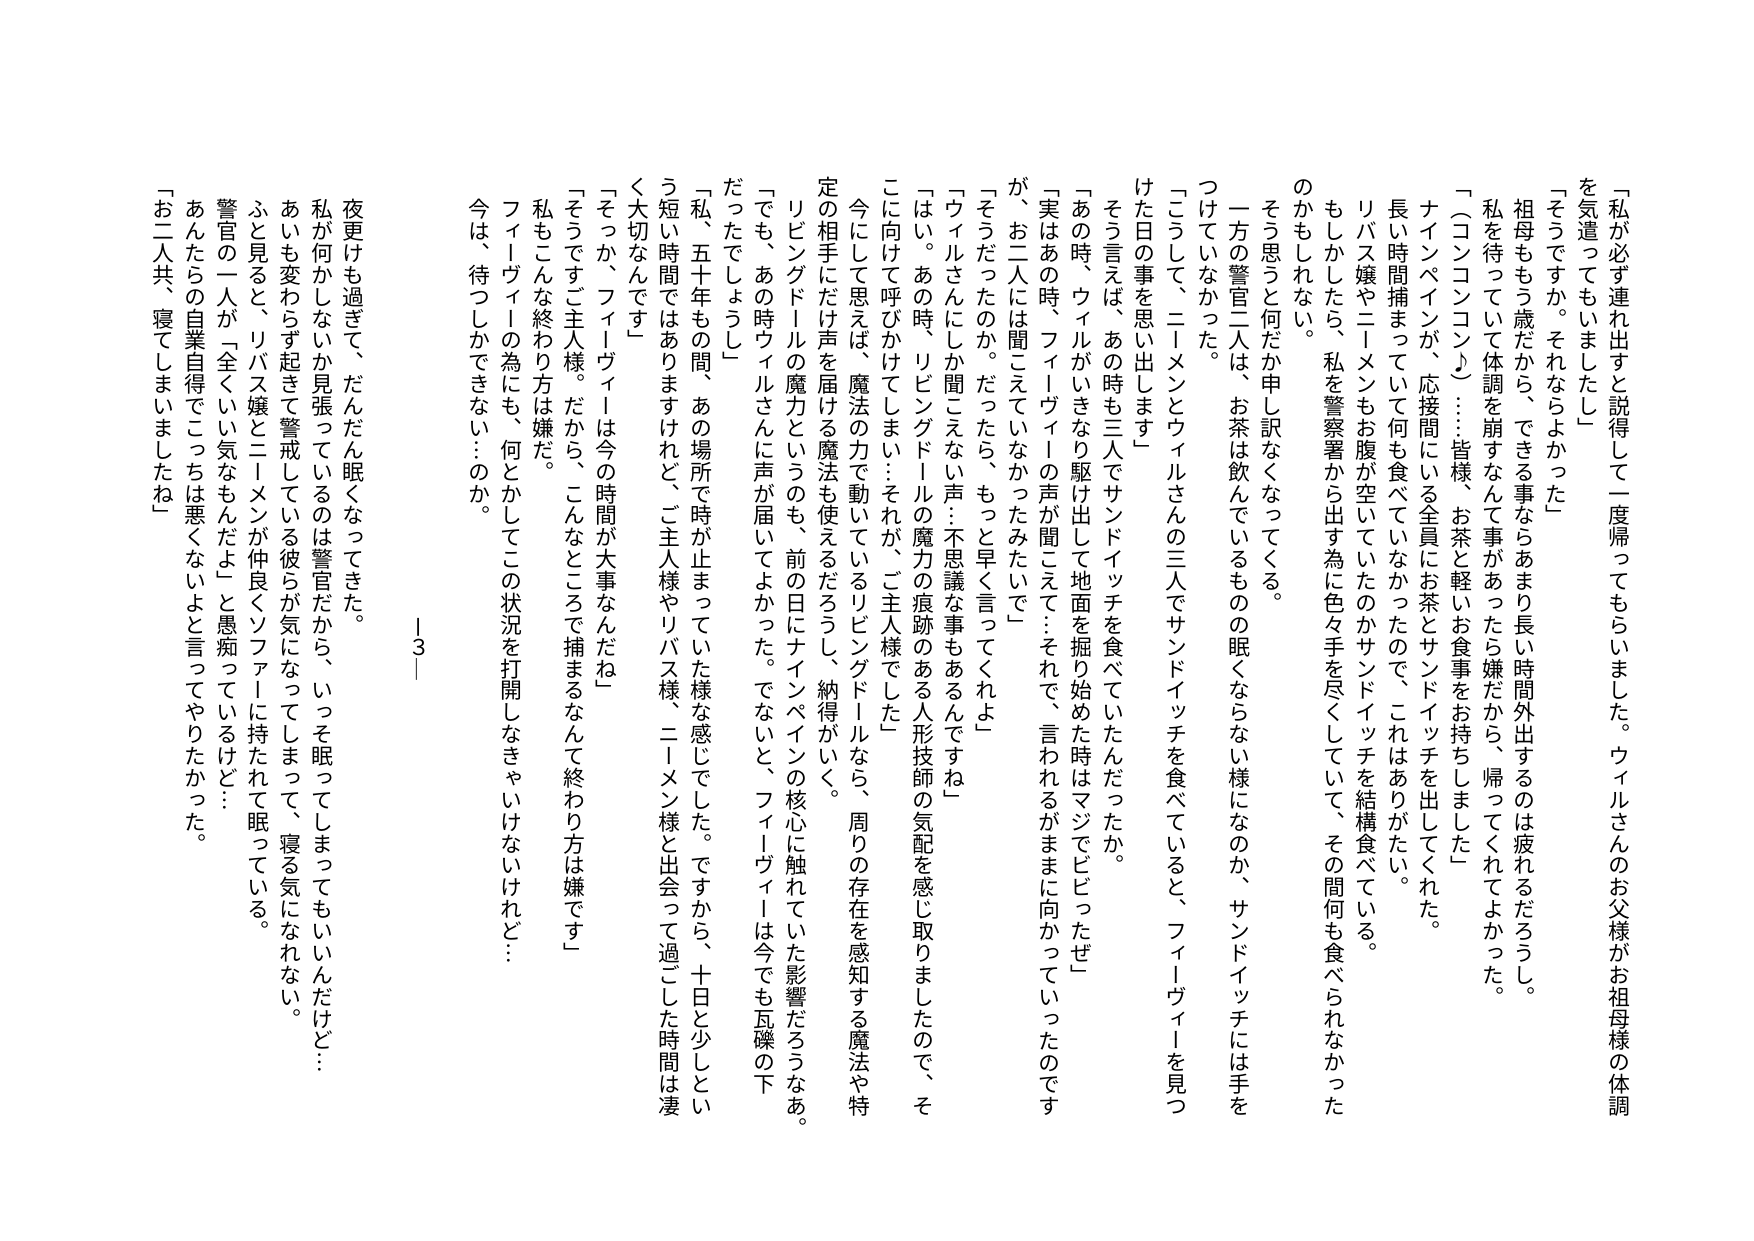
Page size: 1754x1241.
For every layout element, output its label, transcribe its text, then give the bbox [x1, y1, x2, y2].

text 「私が必ず連れ出すと説得して一度帰ってもらいました。ウィルさんのお父様がお祖母様の体調を気遣ってもいましたし」 [1572, 176, 1636, 1122]
text 「そうですか。それならよかった」 [1541, 176, 1572, 1122]
text 「そうだったのか。だったら、もっと早く言ってくれよ」 [971, 176, 1002, 1122]
text 「そっか、フィーヴィーは今の時間が大事なんだね」 [591, 176, 622, 1122]
text リビングドールの魔力というのも、前の日にナインペインの核心に触れていた影響だろうなあ。 [781, 176, 812, 1122]
text あいも変わらず起きて警戒している彼らが気になってしまって、寝る気になれない。 [275, 176, 306, 1122]
text 「（コンコンコン♪）……皆様、お茶と軽いお食事をお持ちしました」 [1446, 176, 1477, 1122]
text ナインペインが、応接間にいる全員にお茶とサンドイッチを出してくれた。 [1414, 176, 1446, 1122]
text 私が何かしないか見張っているのは警官だから、いっそ眠ってしまってもいいんだけど… [306, 176, 338, 1122]
text 私もこんな終わり方は嫌だ。 [527, 176, 559, 1122]
text 「私、五十年もの間、あの場所で時が止まっていた様な感じでした。ですから、十日と少しという短い時間ではありますけれど、ご主人様やリバス様、ニーメン様と出会って過ごした時間は凄く大切なんです」 [622, 176, 717, 1122]
text 祖母ももう歳だから、できる事ならあまり長い時間外出するのは疲れるだろうし。 [1509, 176, 1541, 1122]
text 夜更けも過ぎて、だんだん眠くなってきた。 [338, 176, 370, 1122]
text 「こうして、ニーメンとウィルさんの三人でサンドイッチを食べていると、フィーヴィーを見つけた日の事を思い出します」 [1129, 176, 1192, 1122]
text 長い時間捕まっていて何も食べていなかったので、これはありがたい。 [1382, 176, 1414, 1122]
text そう思うと何だか申し訳なくなってくる。 [1256, 176, 1287, 1122]
text 警官の一人が「全くいい気なもんだよ」と愚痴っているけど… [211, 176, 243, 1122]
text あんたらの自業自得でこっちは悪くないよと言ってやりたかった。 [180, 176, 211, 1122]
text 「はい。あの時、リビングドールの魔力の痕跡のある人形技師の気配を感じ取りましたので、そこに向けて呼びかけてしまい…それが、ご主人様でした」 [876, 176, 939, 1122]
text 「あの時、ウィルがいきなり駆け出して地面を掘り始めた時はマジでビビったぜ」 [1066, 176, 1097, 1122]
text ふと見ると、リバス嬢とニーメンが仲良くソファーに持たれて眠っている。 [243, 176, 275, 1122]
text 一方の警官二人は、お茶は飲んでいるものの眠くならない様になのか、サンドイッチには手をつけていなかった。 [1192, 176, 1256, 1122]
text 「お二人共、寝てしまいましたね」 [148, 176, 180, 1122]
text 「ウィルさんにしか聞こえない声…不思議な事もあるんですね」 [939, 176, 971, 1122]
text 私を待っていて体調を崩すなんて事があったら嫌だから、帰ってくれてよかった。 [1477, 176, 1509, 1122]
text フィーヴィーの為にも、何とかしてこの状況を打開しなきゃいけないけれど… [496, 176, 527, 1122]
text 「実はあの時、フィーヴィーの声が聞こえて…それで、言われるがままに向かっていったのですが、お二人には聞こえていなかったみたいで」 [1002, 176, 1066, 1122]
text 「そうですご主人様。だから、こんなところで捕まるなんて終わり方は嫌です」 [559, 176, 591, 1122]
text 今は、待つしかできない…のか。 [464, 176, 496, 1122]
text 今にして思えば、魔法の力で動いているリビングドールなら、周りの存在を感知する魔法や特定の相手にだけ声を届ける魔法も使えるだろうし、納得がいく。 [812, 176, 876, 1122]
text そう言えば、あの時も三人でサンドイッチを食べていたんだったか。 [1097, 176, 1129, 1122]
text もしかしたら、私を警察署から出す為に色々手を尽くしていて、その間何も食べられなかったのかもしれない。 [1287, 176, 1351, 1122]
text ─３─ [404, 176, 435, 1122]
text リバス嬢やニーメンもお腹が空いていたのかサンドイッチを結構食べている。 [1351, 176, 1382, 1122]
text 「でも、あの時ウィルさんに声が届いてよかった。でないと、フィーヴィーは今でも瓦礫の下だったでしょうし」 [717, 176, 781, 1122]
